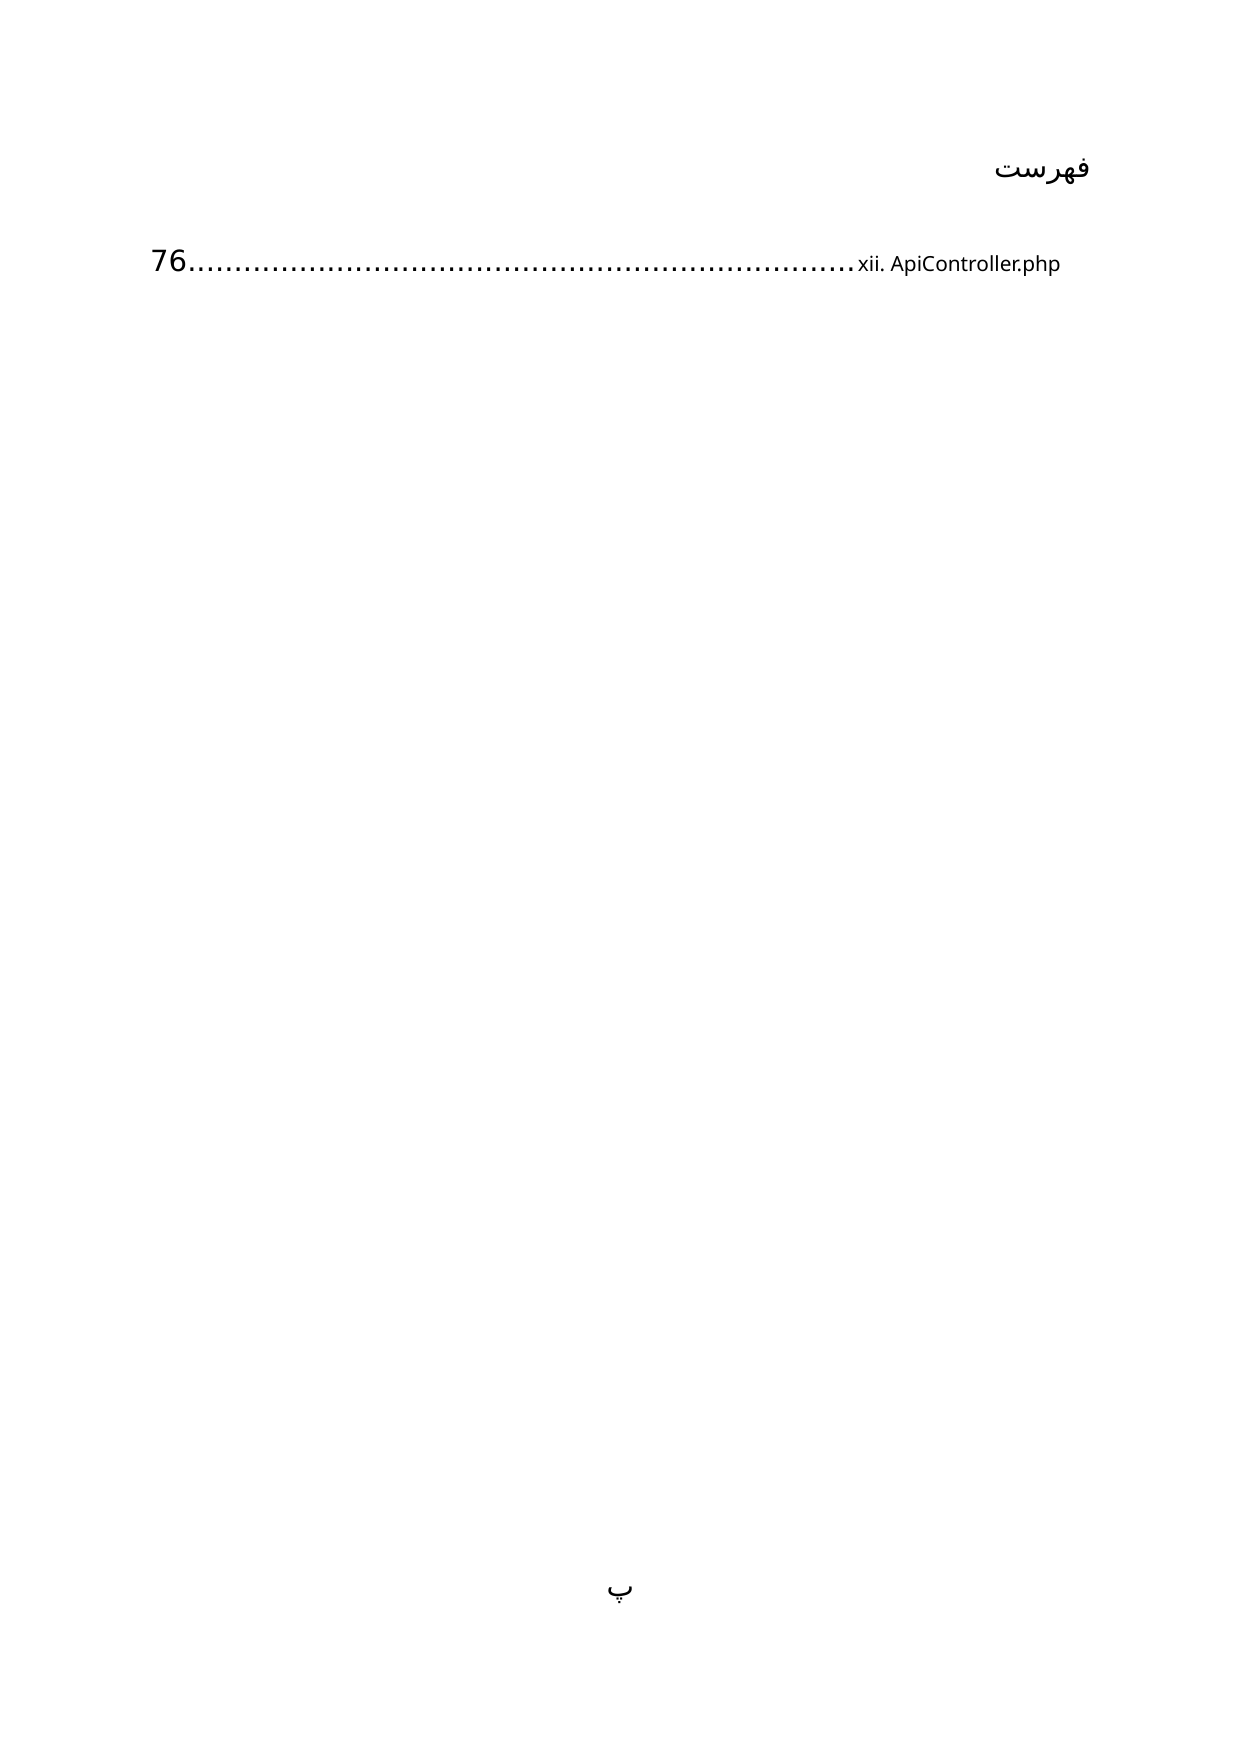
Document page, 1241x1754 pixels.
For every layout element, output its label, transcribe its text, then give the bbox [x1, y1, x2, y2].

text xii. ApiController.php 76 [150, 244, 1061, 278]
